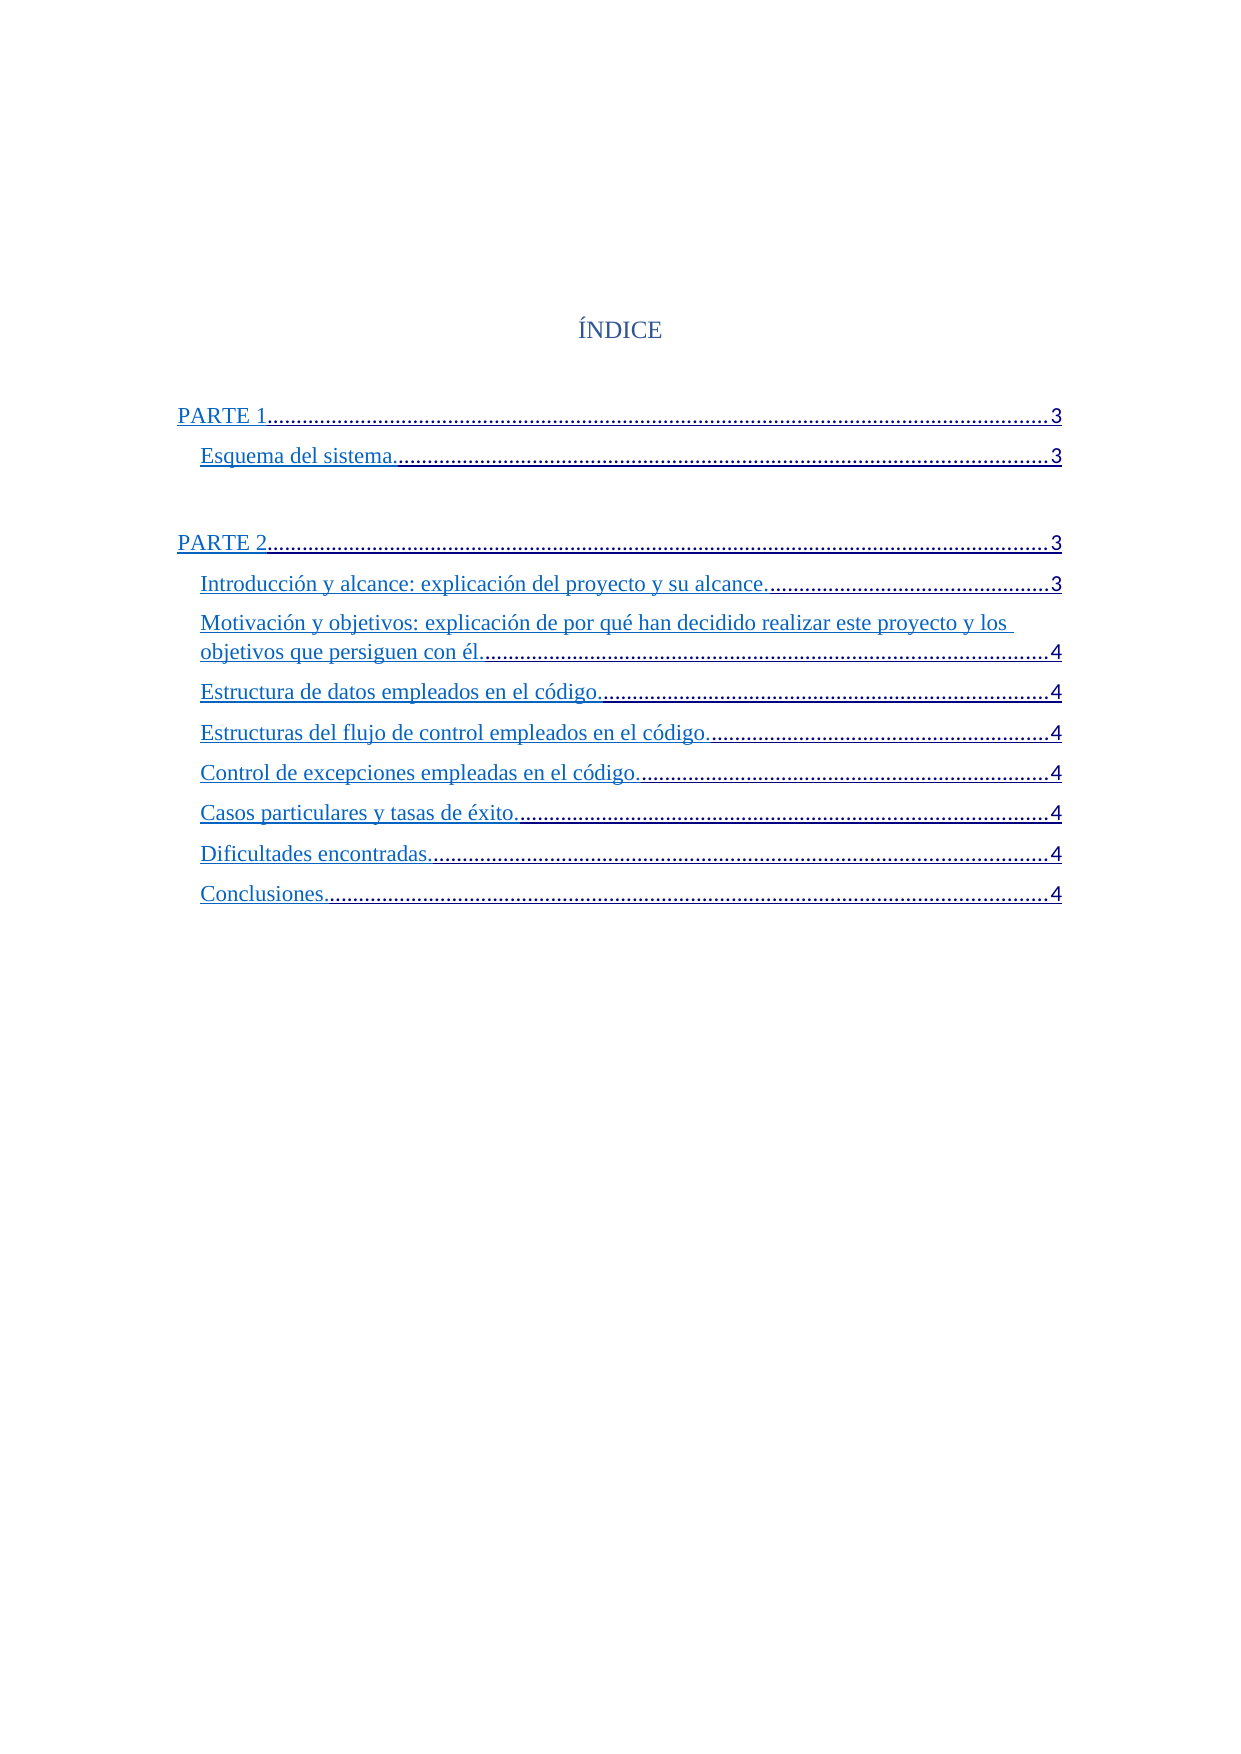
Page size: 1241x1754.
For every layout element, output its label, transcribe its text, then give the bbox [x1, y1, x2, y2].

text Dificultades encontradas. 4 [200, 839, 1063, 867]
text Control de excepciones empleadas en el código. 4 [200, 758, 1063, 786]
text Estructura de datos empleados en el código. 4 [200, 677, 1063, 706]
text Esquema del sistema. 3 [200, 442, 1063, 469]
text Estructuras del flujo de control empleados en el código. 4 [200, 718, 1063, 746]
text Introducción y alcance: explicación del proyecto y su alcance. 3 [200, 569, 1063, 597]
text PARTE 2 3 [177, 528, 1063, 556]
text PARTE 1 3 [177, 401, 1063, 429]
text Conclusiones. 4 [200, 879, 1063, 907]
text ÍNDICE [177, 315, 1063, 343]
text Casos particulares y tasas de éxito. 4 [200, 798, 1063, 826]
text Motivación y objetivos: explicación de por qué han decidido realizar este proyecto y los objetivos que persiguen con él. 4 [200, 609, 1063, 665]
